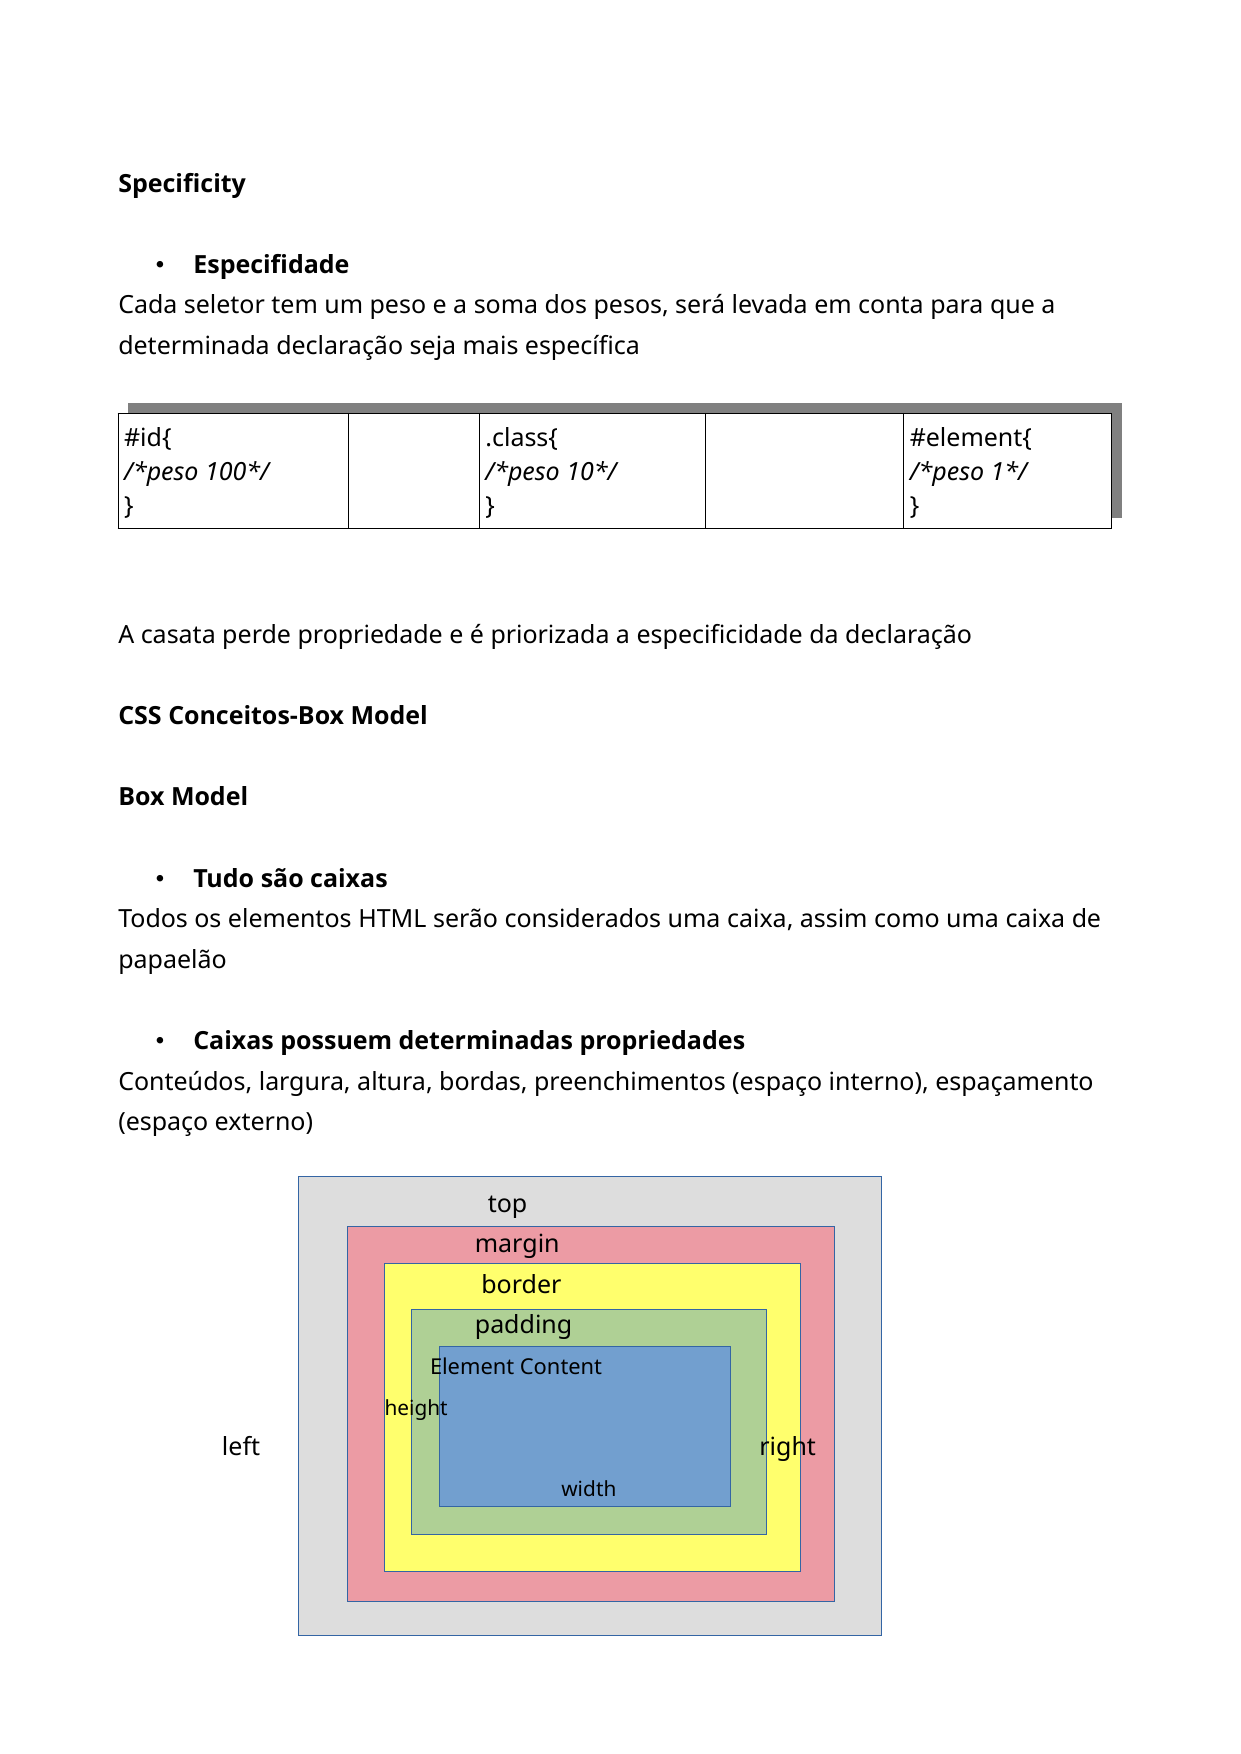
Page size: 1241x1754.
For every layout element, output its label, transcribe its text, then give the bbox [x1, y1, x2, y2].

text padding [882, 1301, 1122, 1341]
text left right [882, 1422, 1122, 1463]
list Especifidade [156, 240, 1122, 281]
text width bottom [882, 1463, 1122, 1585]
text border [882, 1260, 1122, 1301]
table_header [349, 414, 479, 528]
text width bottom [118, 1463, 298, 1585]
text margin [882, 1219, 1122, 1260]
text Conteúdos, largura, altura, bordas, preenchimentos (espaço interno), espaçamento (espaço externo) [118, 1057, 1122, 1138]
text height [882, 1382, 1122, 1422]
table_header #element{ /*peso 1*/ } [904, 414, 1111, 528]
table_header #id{ /*peso 100*/ } [119, 414, 348, 528]
text Specificity [118, 159, 1122, 199]
text Todos os elementos HTML serão considerados uma caixa, assim como uma caixa de papaelão [118, 894, 1122, 976]
text CSS Conceitos-Box Model [118, 691, 1122, 732]
list Caixas possuem determinadas propriedades [156, 1016, 1122, 1057]
text margin [118, 1219, 298, 1260]
text height [118, 1382, 298, 1422]
text Box Model [118, 772, 1122, 813]
table_header .class{ /*peso 10*/ } [480, 414, 705, 528]
text top [882, 1179, 1122, 1219]
text Cada seletor tem um peso e a soma dos pesos, será levada em conta para que a determinada declaração seja mais específica [118, 281, 1122, 362]
text top [118, 1179, 298, 1219]
table_header [706, 414, 903, 528]
text border [118, 1260, 298, 1301]
text left right [118, 1422, 298, 1463]
list Tudo são caixas [156, 854, 1122, 894]
text padding [118, 1301, 298, 1341]
text Element Content [118, 1341, 298, 1382]
text A casata perde propriedade e é priorizada a especificidade da declaração [118, 610, 1122, 651]
text Element Content [882, 1341, 1122, 1382]
